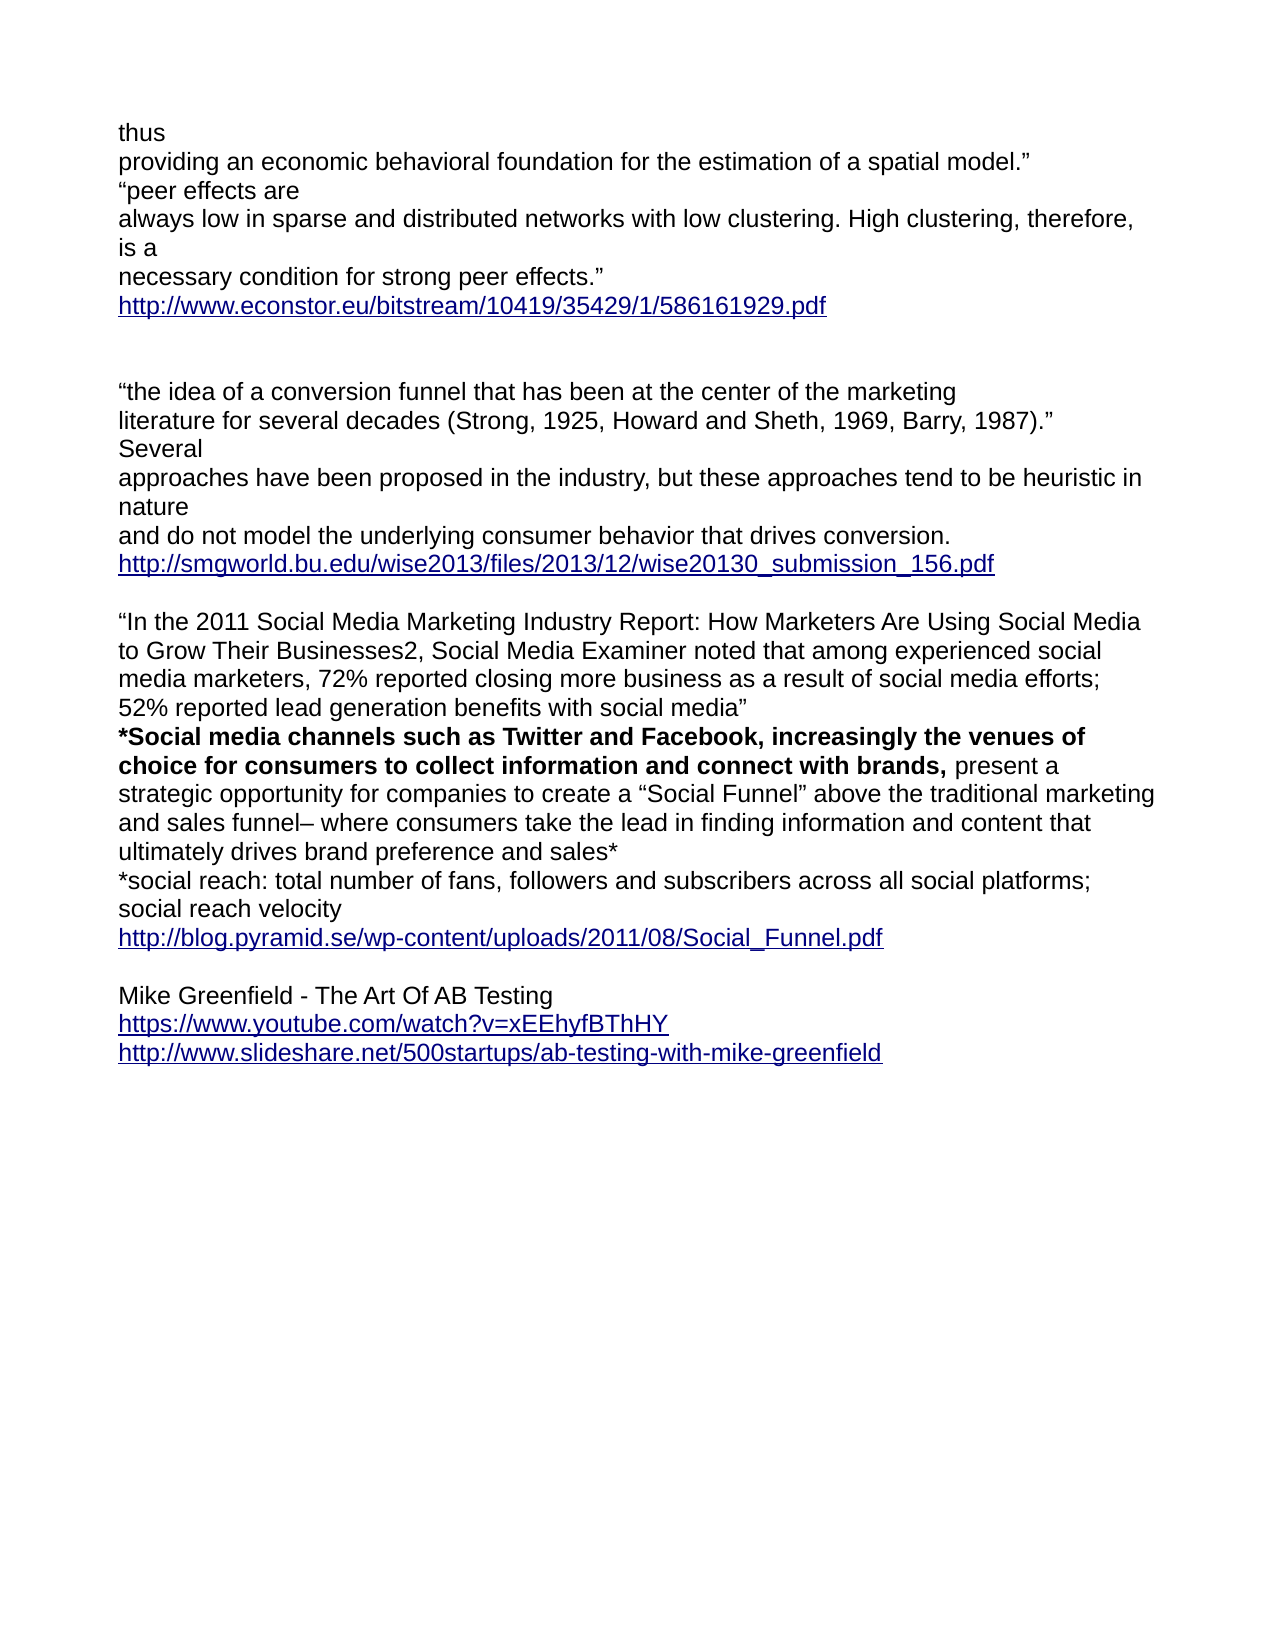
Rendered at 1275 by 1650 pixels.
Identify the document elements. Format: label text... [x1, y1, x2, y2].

text “the idea of a conversion funnel that has been at the center of the marketing [118, 377, 1157, 406]
text http://blog.pyramid.se/wp-content/uploads/2011/08/Social_Funnel.pdf [118, 923, 1157, 952]
text and do not model the underlying consumer behavior that drives conversion. [118, 521, 1157, 549]
text “In the 2011 Social Media Marketing Industry Report: How Marketers Are Using Social Media to Grow Their Businesses2, Social Media Examiner noted that among experienced social media marketers, 72% reported closing more business as a result of social media efforts; 52% reported lead generation benefits with social media” [118, 607, 1157, 722]
text necessary condition for strong peer effects.” [118, 262, 1157, 291]
text Mike Greenfield - The Art Of AB Testing [118, 981, 1157, 1009]
text http://www.econstor.eu/bitstream/10419/35429/1/586161929.pdf [118, 291, 1157, 319]
text *social reach: total number of fans, followers and subscribers across all social platforms; social reach velocity [118, 866, 1157, 923]
text approaches have been proposed in the industry, but these approaches tend to be heuristic in nature [118, 463, 1157, 521]
text “peer effects are [118, 176, 1157, 204]
text *Social media channels such as Twitter and Facebook, increasingly the venues of choice for consumers to collect information and connect with brands, present a strategic opportunity for companies to create a “Social Funnel” above the traditional marketing and sales funnel– where consumers take the lead in finding information and content that ultimately drives brand preference and sales* [118, 722, 1157, 866]
text https://www.youtube.com/watch?v=xEEhyfBThHY [118, 1009, 1157, 1038]
text http://www.slideshare.net/500startups/ab-testing-with-mike-greenfield [118, 1038, 1157, 1067]
text literature for several decades (Strong, 1925, Howard and Sheth, 1969, Barry, 1987).” [118, 406, 1157, 434]
text always low in sparse and distributed networks with low clustering. High clustering, therefore, is a [118, 204, 1157, 262]
text http://smgworld.bu.edu/wise2013/files/2013/12/wise20130_submission_156.pdf [118, 549, 1157, 578]
text thus [118, 118, 1157, 147]
text providing an economic behavioral foundation for the estimation of a spatial model.” [118, 147, 1157, 176]
text Several [118, 434, 1157, 463]
